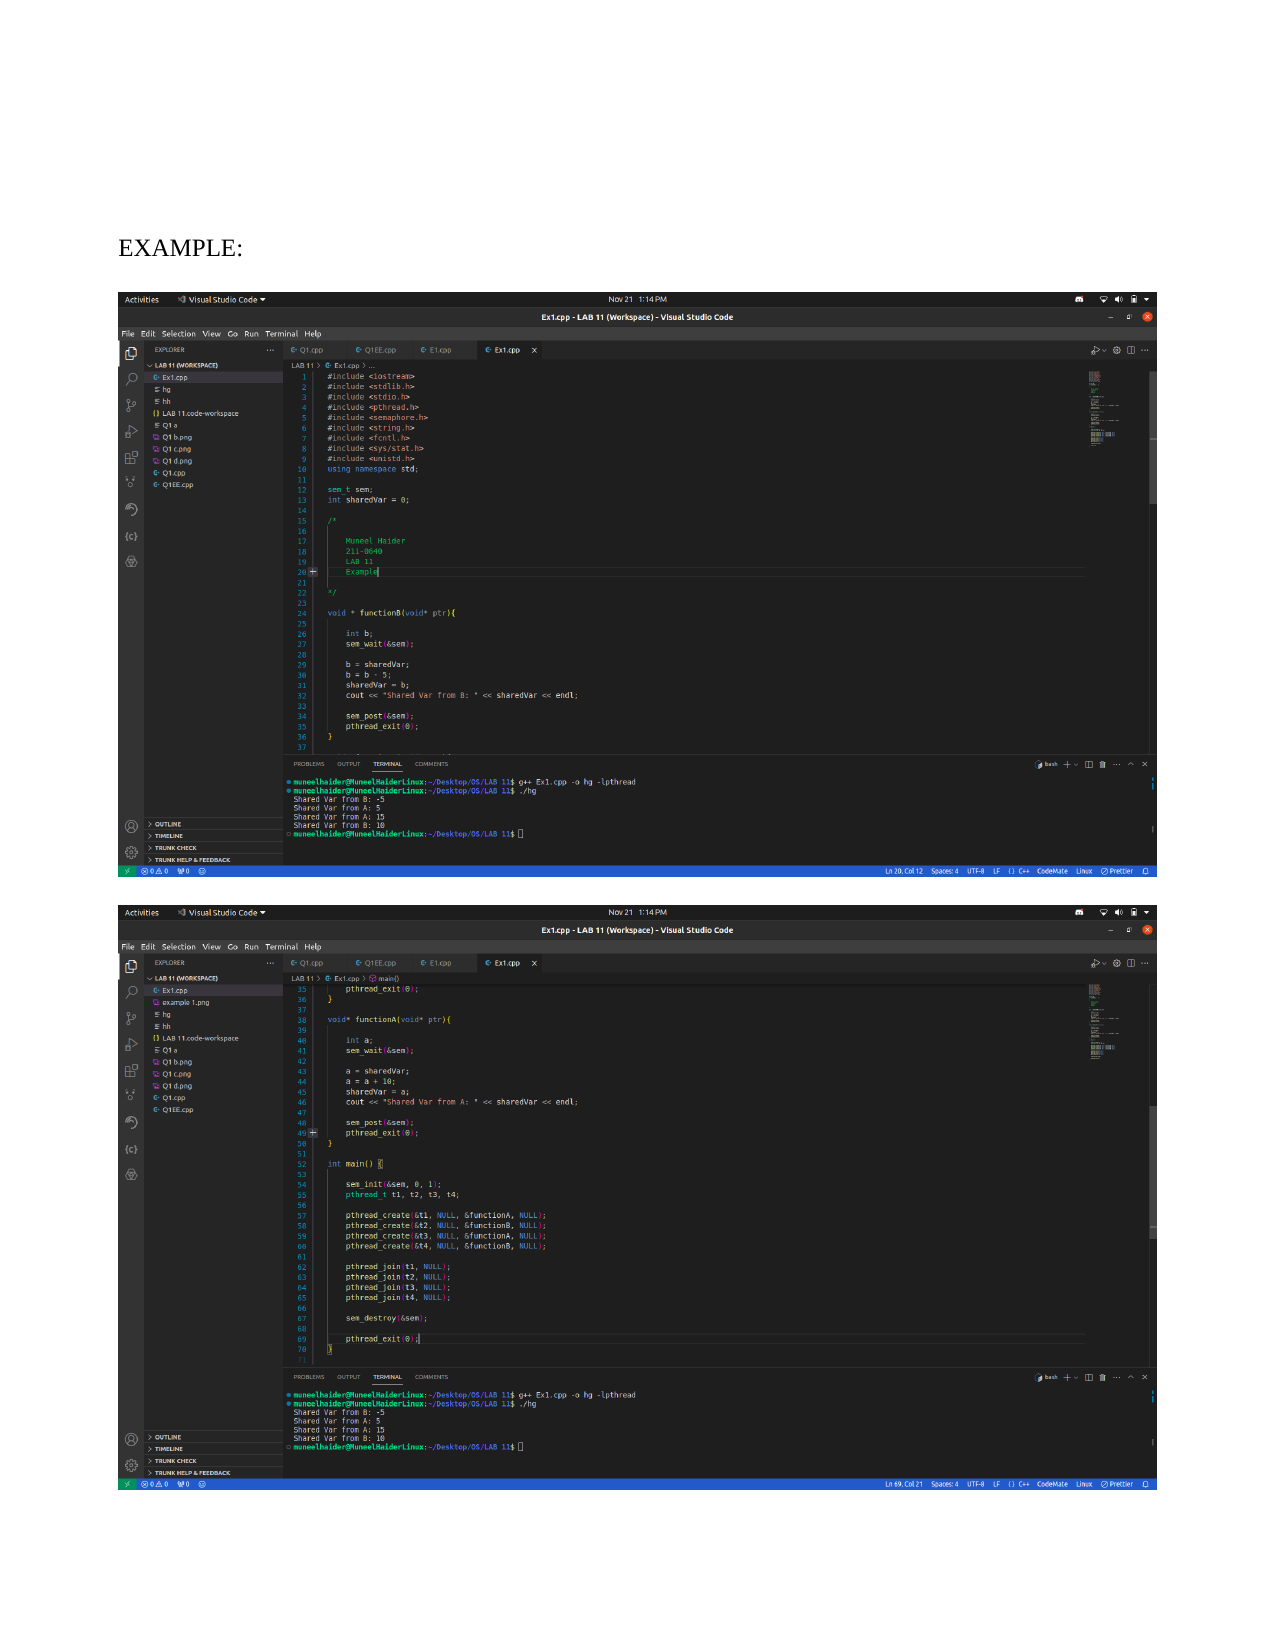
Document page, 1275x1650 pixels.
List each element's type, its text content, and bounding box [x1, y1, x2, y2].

picture [118, 292, 1157, 877]
picture [118, 905, 1157, 1490]
text EXAMPLE: [118, 233, 1157, 262]
